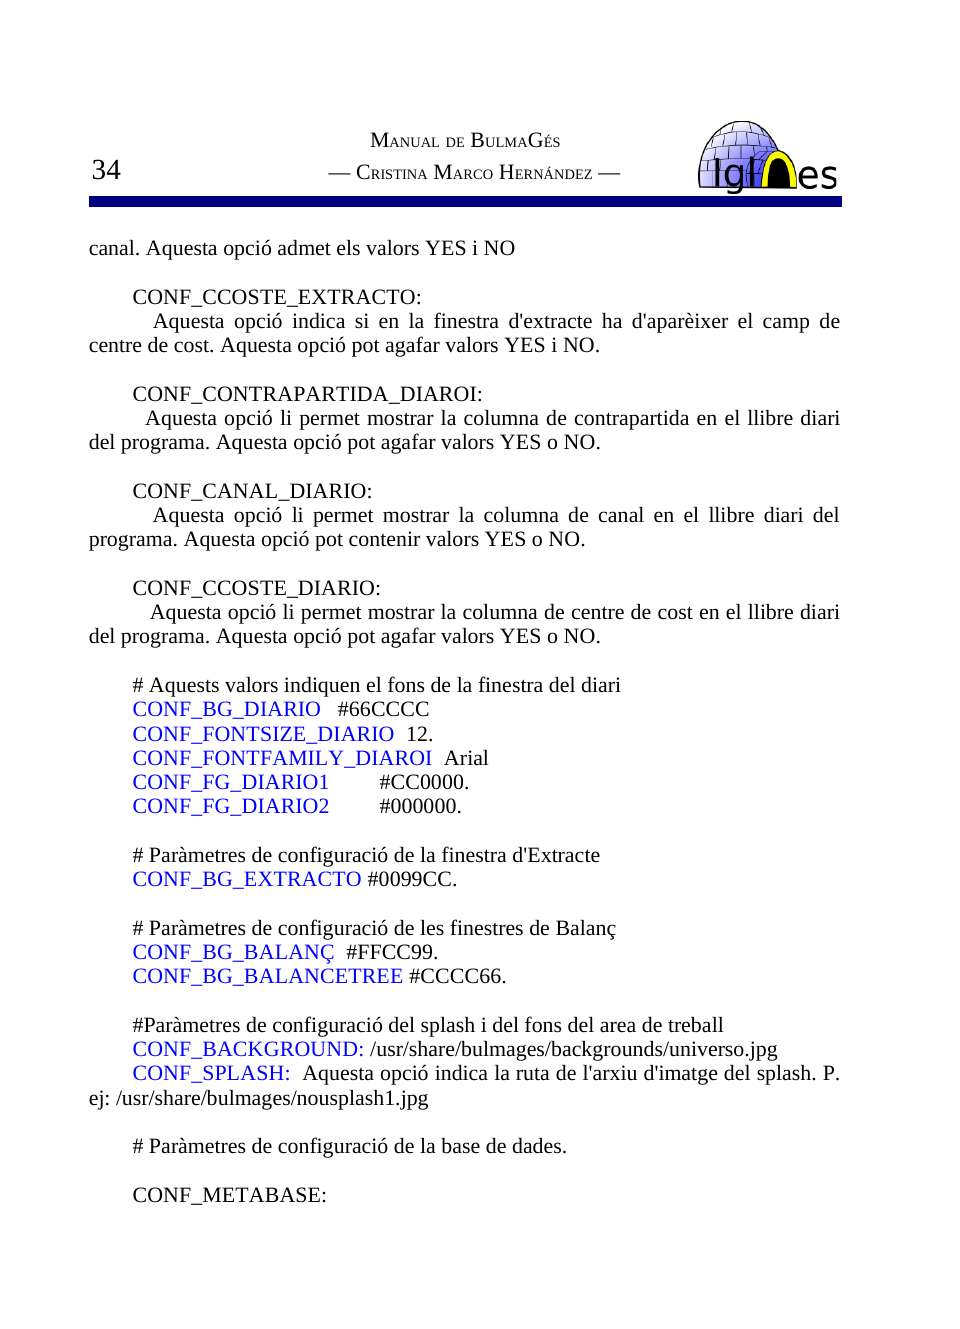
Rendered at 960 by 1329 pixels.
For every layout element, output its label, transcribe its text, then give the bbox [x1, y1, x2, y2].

text # Paràmetres de configuració de les finestres de Balanç [88, 916, 842, 940]
text CONF_BG_BALANCETREE #CCCC66. [88, 964, 842, 988]
text # Paràmetres de configuració de la base de dades. [88, 1134, 842, 1158]
text CONF_FG_DIARIO1 #CC0000. [88, 770, 842, 794]
text Aquesta opció indica si en la finestra d'extracte ha d'aparèixer el camp de centre de cost. Aquesta opció pot agafar valors YES i NO. [88, 309, 842, 357]
text canal. Aquesta opció admet els valors YES i NO [88, 236, 842, 260]
text CONF_METABASE: [88, 1183, 842, 1207]
text CONF_BG_EXTRACTO #0099CC. [88, 867, 842, 891]
text CONF_FG_DIARIO2 #000000. [88, 794, 842, 819]
text Aquesta opció li permet mostrar la columna de centre de cost en el llibre diari del programa. Aquesta opció pot agafar valors YES o NO. [88, 600, 842, 649]
text # Paràmetres de configuració de la finestra d'Extracte [88, 843, 842, 867]
text CONF_CCOSTE_EXTRACTO: [88, 285, 842, 309]
text CONF_BG_DIARIO #66CCCC [88, 697, 842, 722]
text Aquesta opció li permet mostrar la columna de contrapartida en el llibre diari del programa. Aquesta opció pot agafar valors YES o NO. [88, 406, 842, 454]
text Aquesta opció li permet mostrar la columna de canal en el llibre diari del programa. Aquesta opció pot contenir valors YES o NO. [88, 503, 842, 552]
text #Paràmetres de configuració del splash i del fons del area de treball [88, 1013, 842, 1037]
picture [698, 121, 837, 194]
text CONF_FONTFAMILY_DIAROI Arial [88, 746, 842, 770]
text CONF_BG_BALANÇ #FFCC99. [88, 940, 842, 964]
text # Aquests valors indiquen el fons de la finestra del diari [88, 673, 842, 697]
text CONF_FONTSIZE_DIARIO 12. [88, 722, 842, 746]
text CONF_CCOSTE_DIARIO: [88, 576, 842, 600]
text CONF_BACKGROUND: /usr/share/bulmages/backgrounds/universo.jpg [88, 1037, 842, 1061]
text CONF_CONTRAPARTIDA_DIAROI: [88, 382, 842, 406]
text CONF_CANAL_DIARIO: [88, 479, 842, 503]
text CONF_SPLASH: Aquesta opció indica la ruta de l'arxiu d'imatge del splash. P. ej: /usr/share/bulmages/nousplash1.jpg [88, 1061, 842, 1110]
